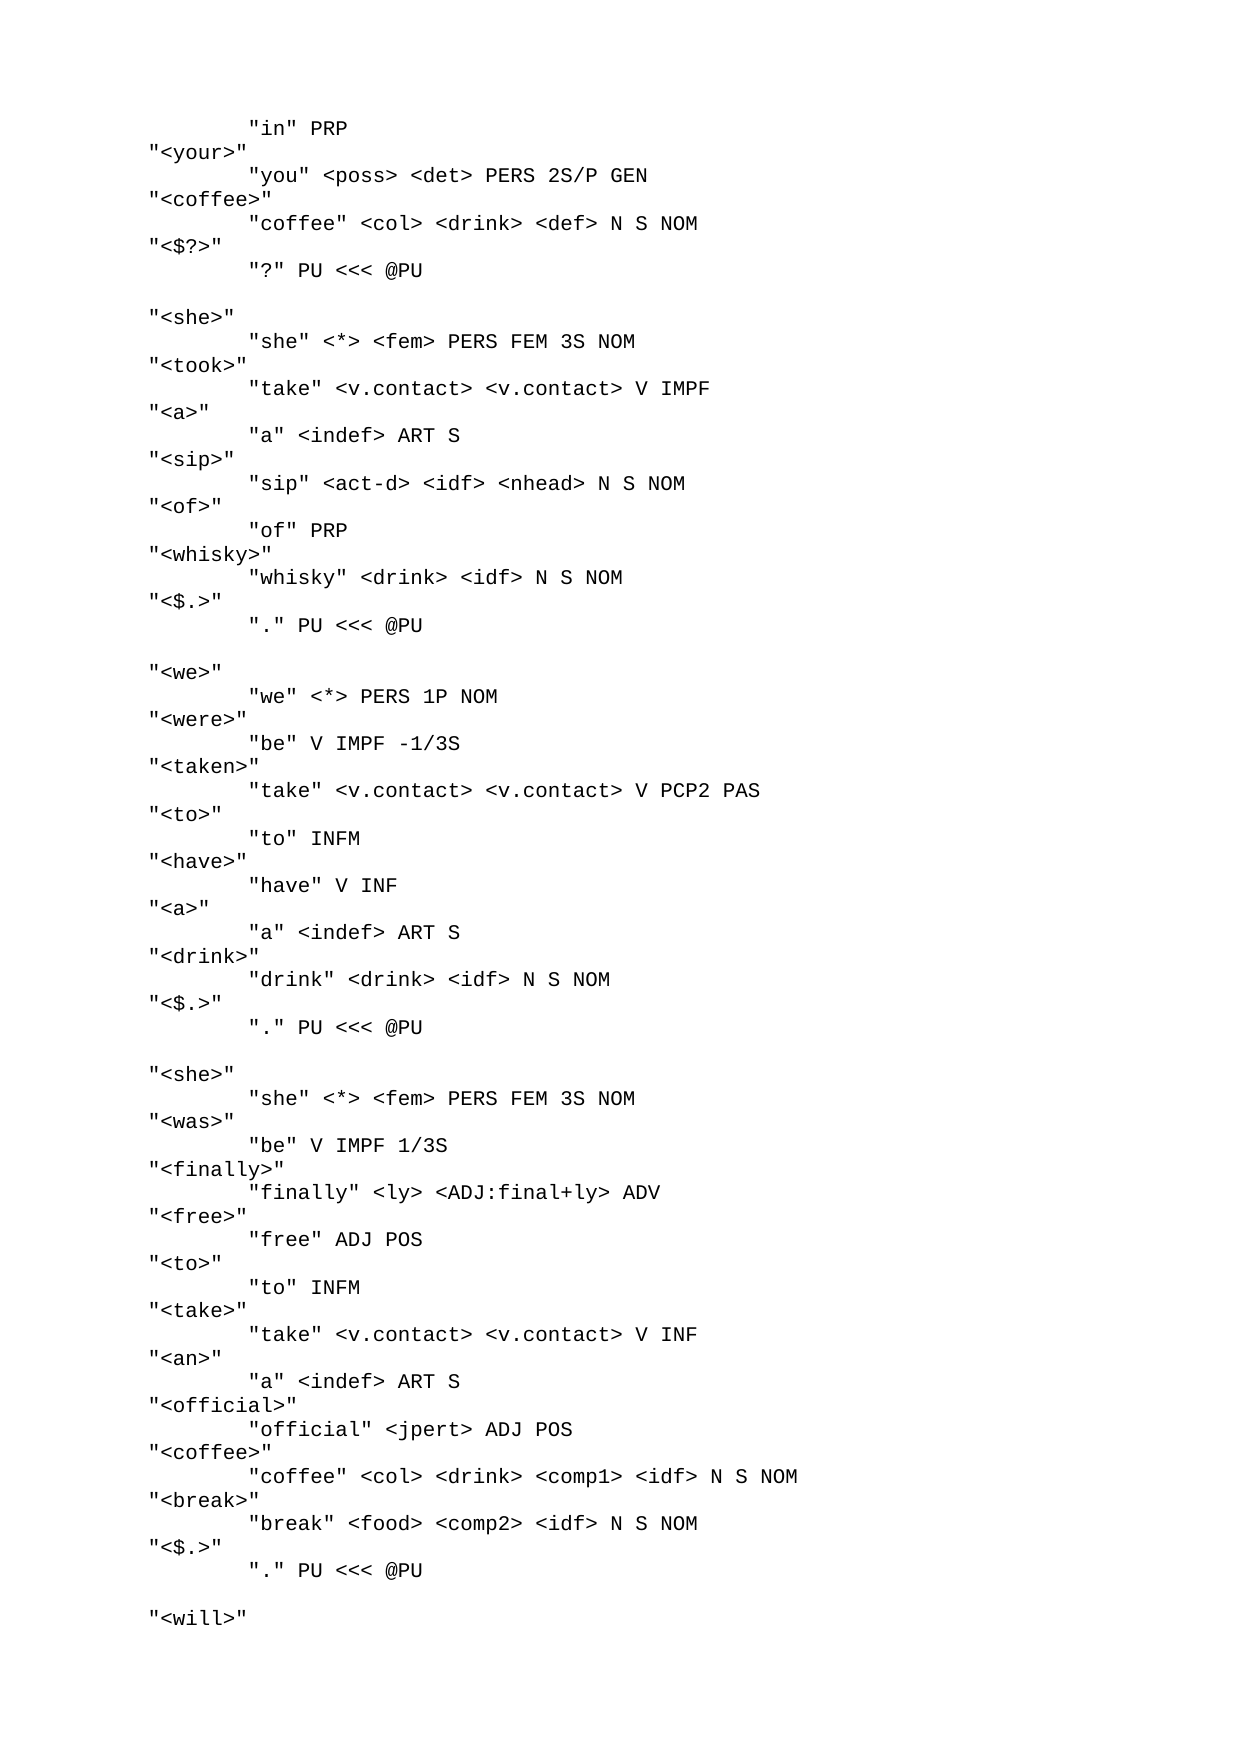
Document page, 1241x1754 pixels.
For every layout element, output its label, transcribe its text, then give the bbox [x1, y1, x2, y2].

table_header "in" PRP "<your>" "you" <poss> <det> PERS 2S/P GEN "<coffee>" "coffee" <col> <drink> <def> N S NOM "<$?>" "?" PU <<< @PU "<she>" "she" <*> <fem> PERS FEM 3S NOM "<took>" "take" <v.contact> <v.contact> V IMPF "<a>" "a" <indef> ART S "<sip>" "sip" <act-d> <idf> <nhead> N S NOM "<of>" "of" PRP "<whisky>" "whisky" <drink> <idf> N S NOM "<$.>" "." PU <<< @PU "<we>" "we" <*> PERS 1P NOM "<were>" "be" V IMPF -1/3S "<taken>" "take" <v.contact> <v.contact> V PCP2 PAS "<to>" "to" INFM "<have>" "have" V INF "<a>" "a" <indef> ART S "<drink>" "drink" <drink> <idf> N S NOM "<$.>" "." PU <<< @PU "<she>" "she" <*> <fem> PERS FEM 3S NOM "<was>" "be" V IMPF 1/3S "<finally>" "finally" <ly> <ADJ:final+ly> ADV "<free>" "free" ADJ POS "<to>" "to" INFM "<take>" "take" <v.contact> <v.contact> V INF "<an>" "a" <indef> ART S "<official>" "official" <jpert> ADJ POS "<coffee>" "coffee" <col> <drink> <comp1> <idf> N S NOM "<break>" "break" <food> <comp2> <idf> N S NOM "<$.>" "." PU <<< @PU "<will>" [148, 118, 1092, 1631]
